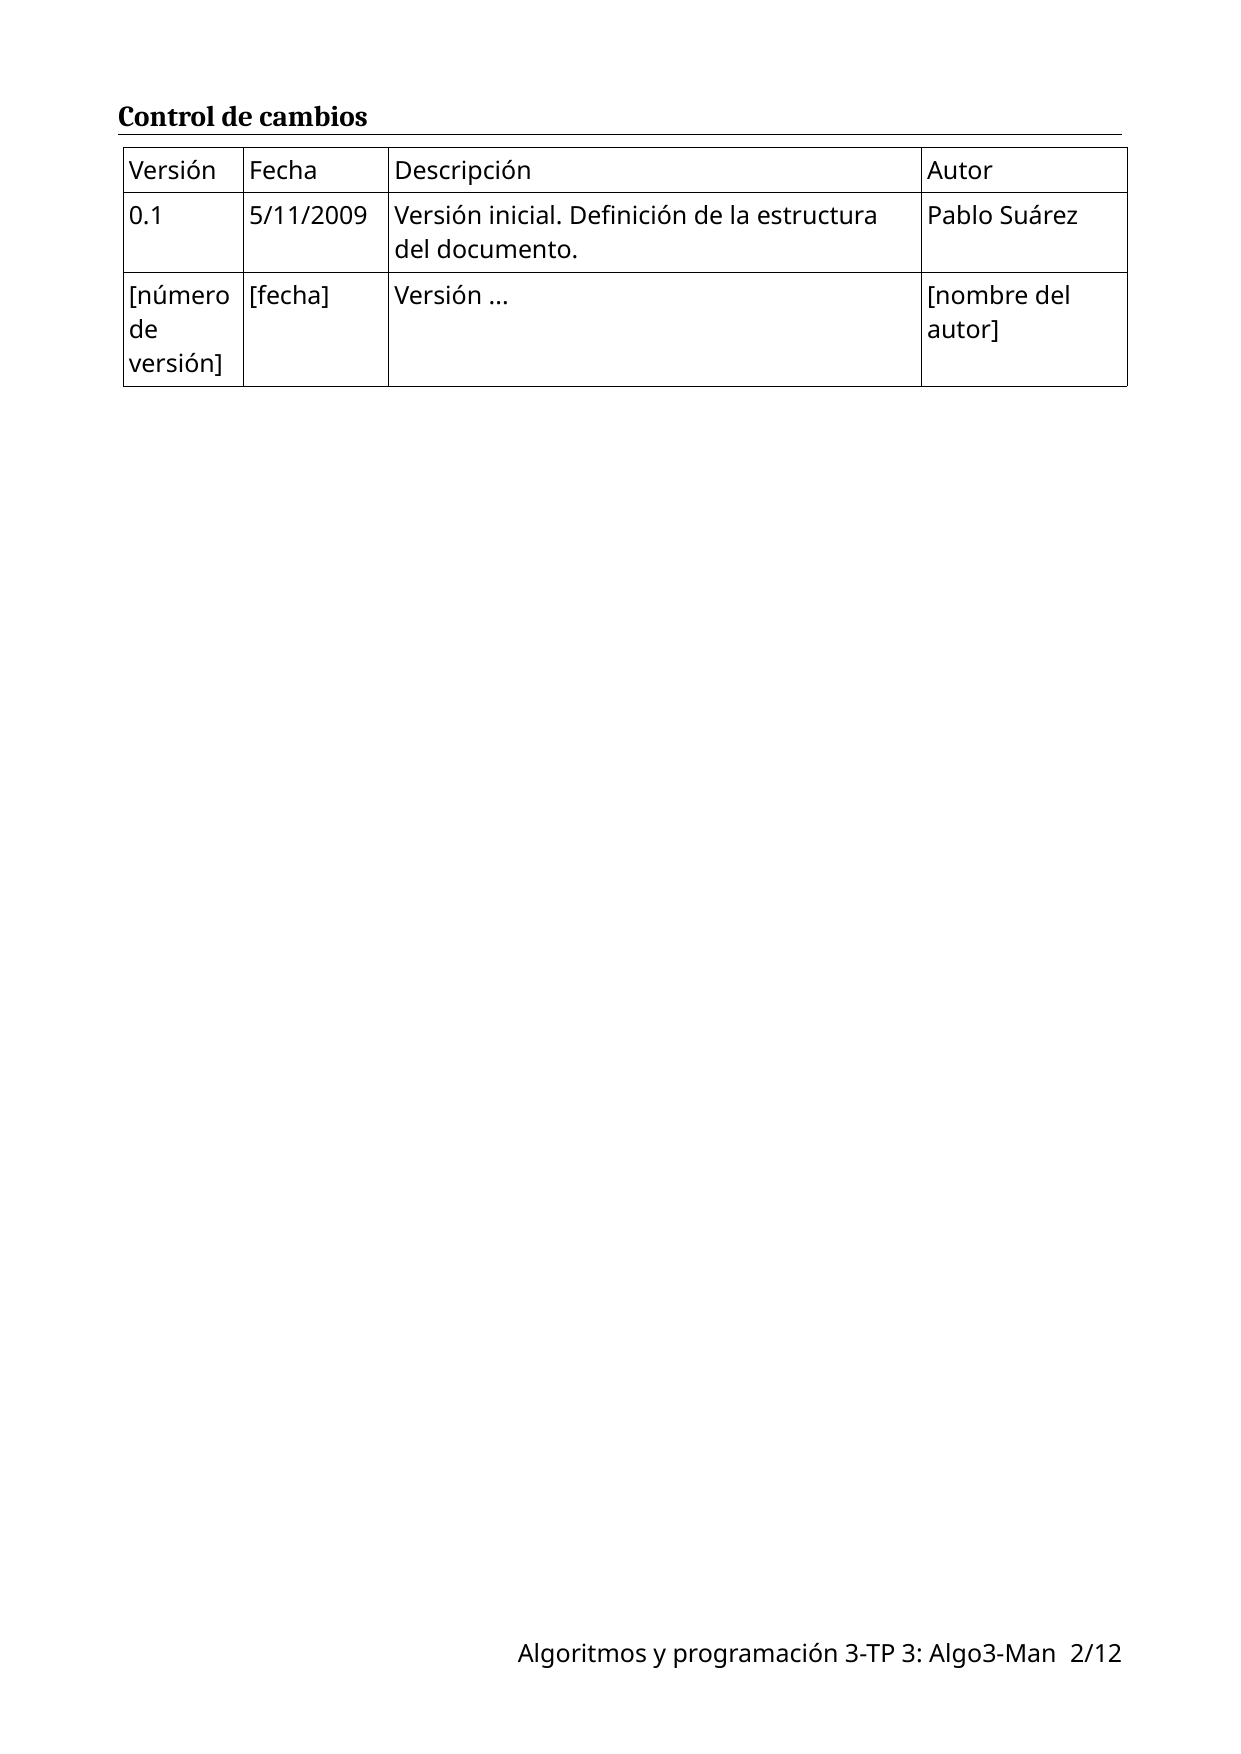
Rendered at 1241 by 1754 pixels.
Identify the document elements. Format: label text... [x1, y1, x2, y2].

table_cell Pablo Suárez [922, 193, 1127, 272]
table_cell Versión inicial. Definición de la estructura del documento. [389, 193, 921, 272]
table_header Autor [922, 148, 1127, 192]
table_cell Versión ... [389, 273, 921, 386]
table_cell 5/11/2009 [244, 193, 388, 272]
subtitle Control de cambios [118, 100, 1122, 134]
table_cell [número de versión] [124, 273, 243, 386]
table_header Versión [124, 148, 243, 192]
table_cell [nombre del autor] [922, 273, 1127, 386]
table_cell 0.1 [124, 193, 243, 272]
table_header Descripción [389, 148, 921, 192]
table_cell [fecha] [244, 273, 388, 386]
table_header Fecha [244, 148, 388, 192]
